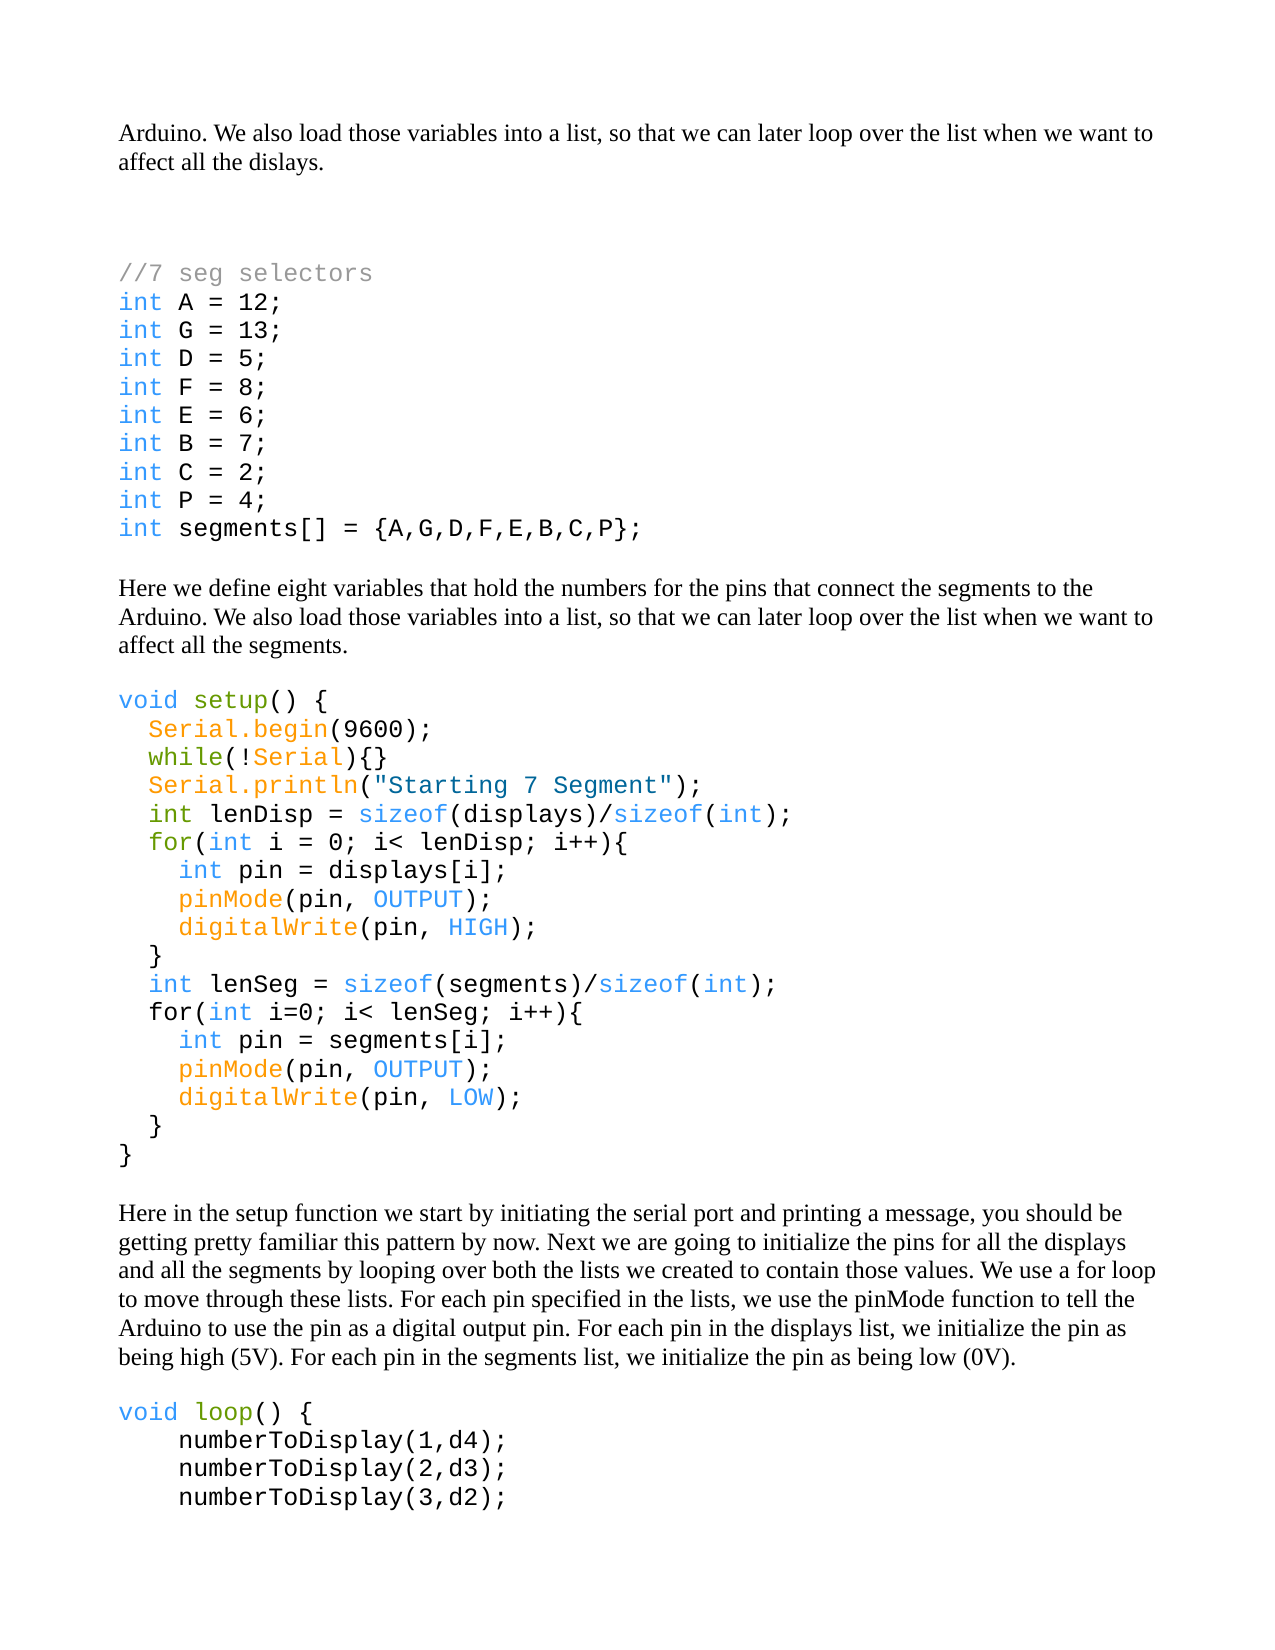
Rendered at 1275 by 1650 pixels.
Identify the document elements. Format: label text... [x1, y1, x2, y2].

text digitalWrite(pin, LOW); [118, 1085, 1157, 1113]
text Here we define eight variables that hold the numbers for the pins that connect the segments to the Arduino. We also load those variables into a list, so that we can later loop over the list when we want to affect all the segments. void setup() { [118, 573, 1157, 716]
text pinMode(pin, OUTPUT); [118, 1056, 1157, 1085]
text int P = 4; [118, 488, 1157, 516]
text } Here in the setup function we start by initiating the serial port and printing a message, you should be getting pretty familiar this pattern by now. Next we are going to initialize the pins for all the displays and all the segments by looping over both the lists we created to contain those values. We use a for loop to move through these lists. For each pin specified in the lists, we use the pinMode function to tell the Arduino to use the pin as a digital output pin. For each pin in the displays list, we initialize the pin as being high (5V). For each pin in the segments list, we initialize the pin as being low (0V). [118, 1141, 1157, 1399]
text numberToDisplay(2,d3); [118, 1456, 1157, 1484]
text int B = 7; [118, 431, 1157, 459]
text for(int i=0; i< lenSeg; i++){ [118, 1000, 1157, 1028]
text void loop() { [118, 1399, 1157, 1428]
text numberToDisplay(3,d2); [118, 1484, 1157, 1513]
text for(int i = 0; i< lenDisp; i++){ [118, 830, 1157, 858]
text int pin = segments[i]; [118, 1028, 1157, 1056]
text digitalWrite(pin, HIGH); [118, 915, 1157, 943]
text int lenDisp = sizeof(displays)/sizeof(int); [118, 801, 1157, 830]
text Serial.println("Starting 7 Segment"); [118, 773, 1157, 801]
text } [118, 943, 1157, 971]
text //7 seg selectors [118, 261, 1157, 289]
text int pin = displays[i]; [118, 858, 1157, 886]
text Arduino. We also load those variables into a list, so that we can later loop over the list when we want to affect all the dislays. [118, 118, 1157, 176]
text int F = 8; [118, 374, 1157, 403]
text } [118, 1113, 1157, 1141]
text int segments[] = {A,G,D,F,E,B,C,P}; [118, 516, 1157, 573]
text int lenSeg = sizeof(segments)/sizeof(int); [118, 971, 1157, 1000]
text while(!Serial){} [118, 745, 1157, 773]
text Serial.begin(9600); [118, 716, 1157, 745]
text int G = 13; [118, 318, 1157, 346]
text int C = 2; [118, 459, 1157, 488]
text int E = 6; [118, 403, 1157, 431]
text pinMode(pin, OUTPUT); [118, 886, 1157, 915]
text numberToDisplay(1,d4); [118, 1428, 1157, 1456]
text int A = 12; [118, 289, 1157, 318]
text int D = 5; [118, 346, 1157, 374]
